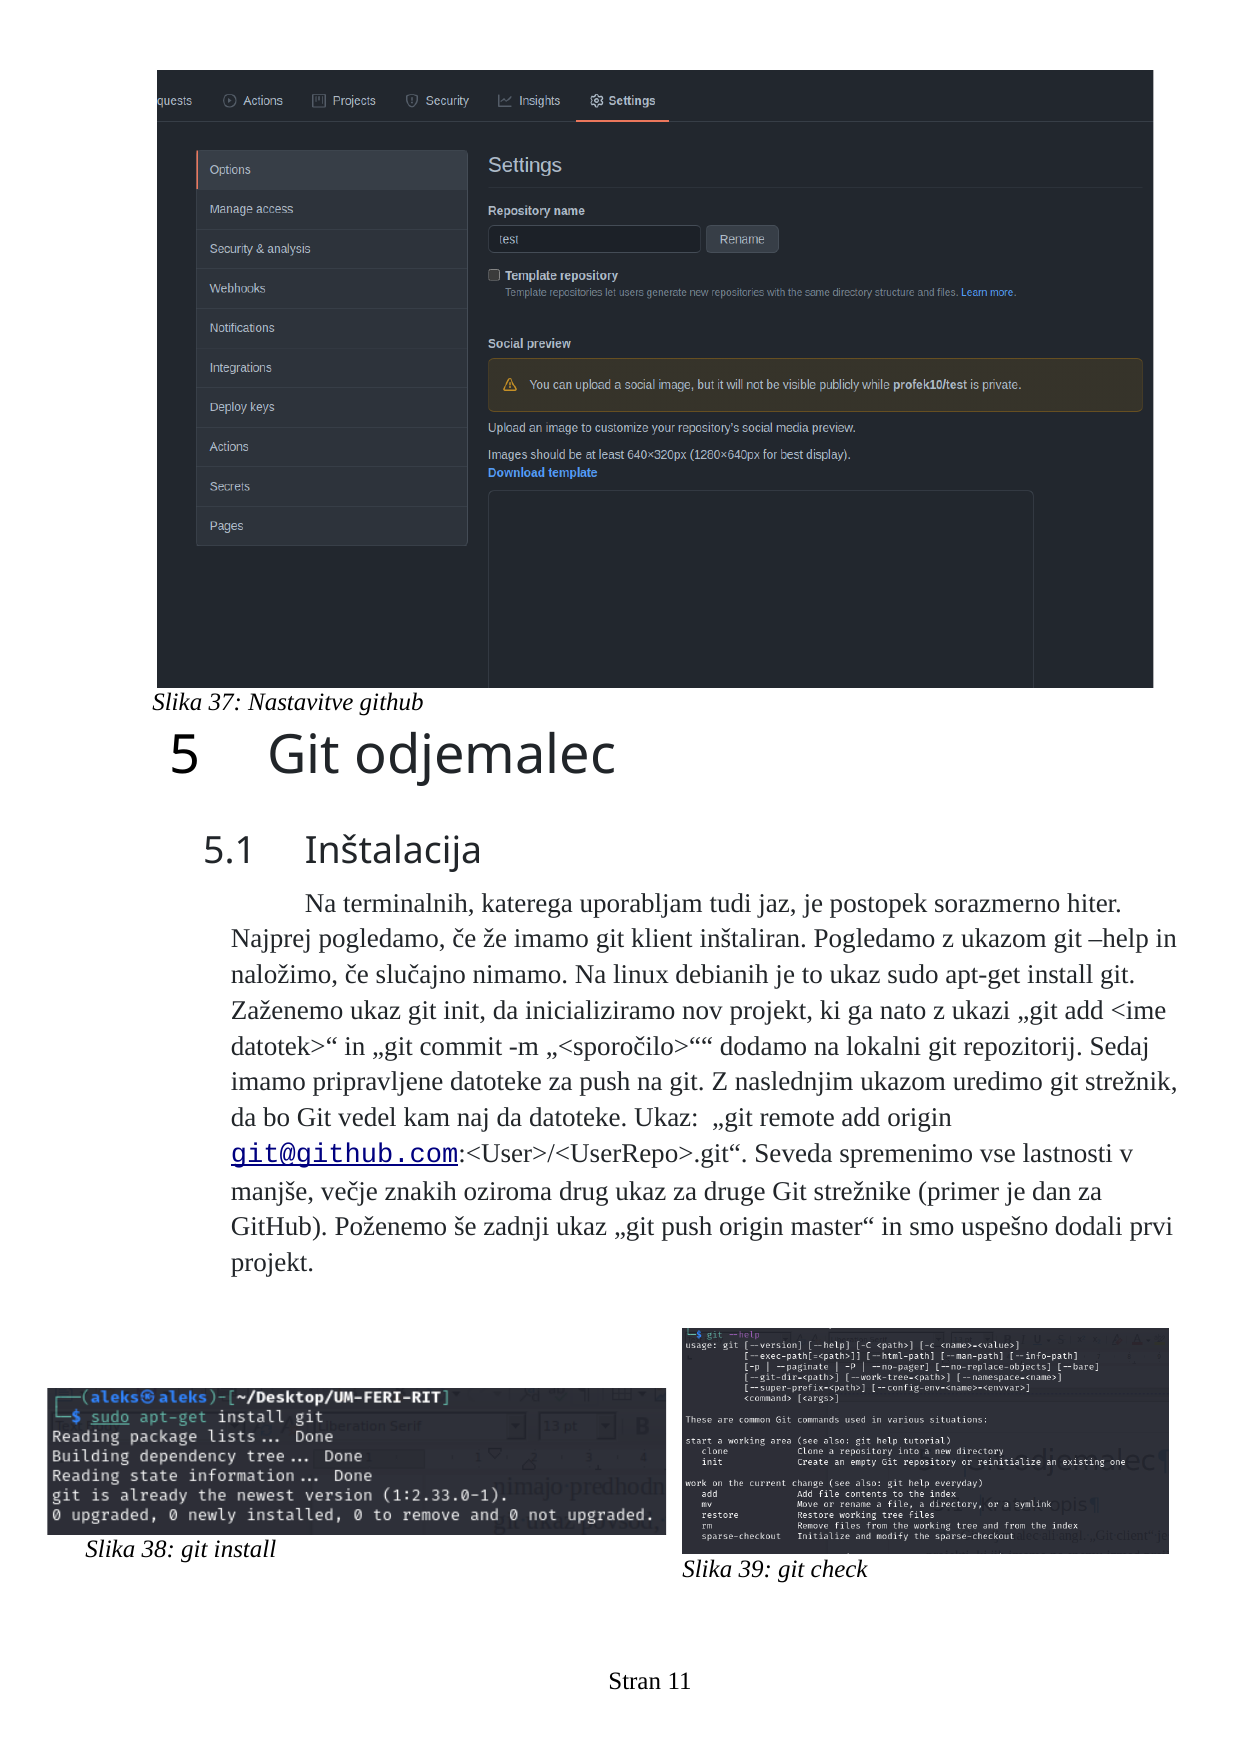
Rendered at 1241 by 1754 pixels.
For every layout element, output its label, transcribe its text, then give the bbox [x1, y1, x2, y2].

picture [682, 1328, 1169, 1554]
list Slika 38: git install [85, 1535, 628, 1563]
list Slika 39: git check [682, 1554, 1169, 1583]
subtitle Git odjemalec [152, 58, 1181, 790]
list Na terminalnih, katerega uporabljam tudi jaz, je postopek sorazmerno hiter. Najprej pogledamo, če že imamo git klient inštaliran. Pogledamo z ukazom git –help in naložimo, če slučajno nimamo. Na linux debianih je to ukaz sudo apt-get install git. Zaženemo ukaz git init, da inicializiramo nov projekt, ki ga nato z ukazi „git add <ime datotek>“ in „git commit -m „<sporočilo>““ dodamo na lokalni git repozitorij. Sedaj imamo pripravljene datoteke za push na git. Z naslednjim ukazom uredimo git strežnik, da bo Git vedel kam naj da datoteke. Ukaz: „git remote add origin git@github.com:<User>/<UserRepo>.git“. Seveda spremenimo vse lastnosti v manjše, večje znakih oziroma drug ukaz za druge Git strežnike (primer je dan za GitHub). Poženemo še zadnji ukaz „git push origin master“ in smo uspešno dodali prvi projekt. [193, 887, 1181, 1277]
subtitle Inštalacija [193, 823, 1181, 874]
picture [157, 70, 1154, 688]
list Slika 37: Nastavitve github [152, 71, 1158, 716]
picture [47, 1388, 667, 1535]
